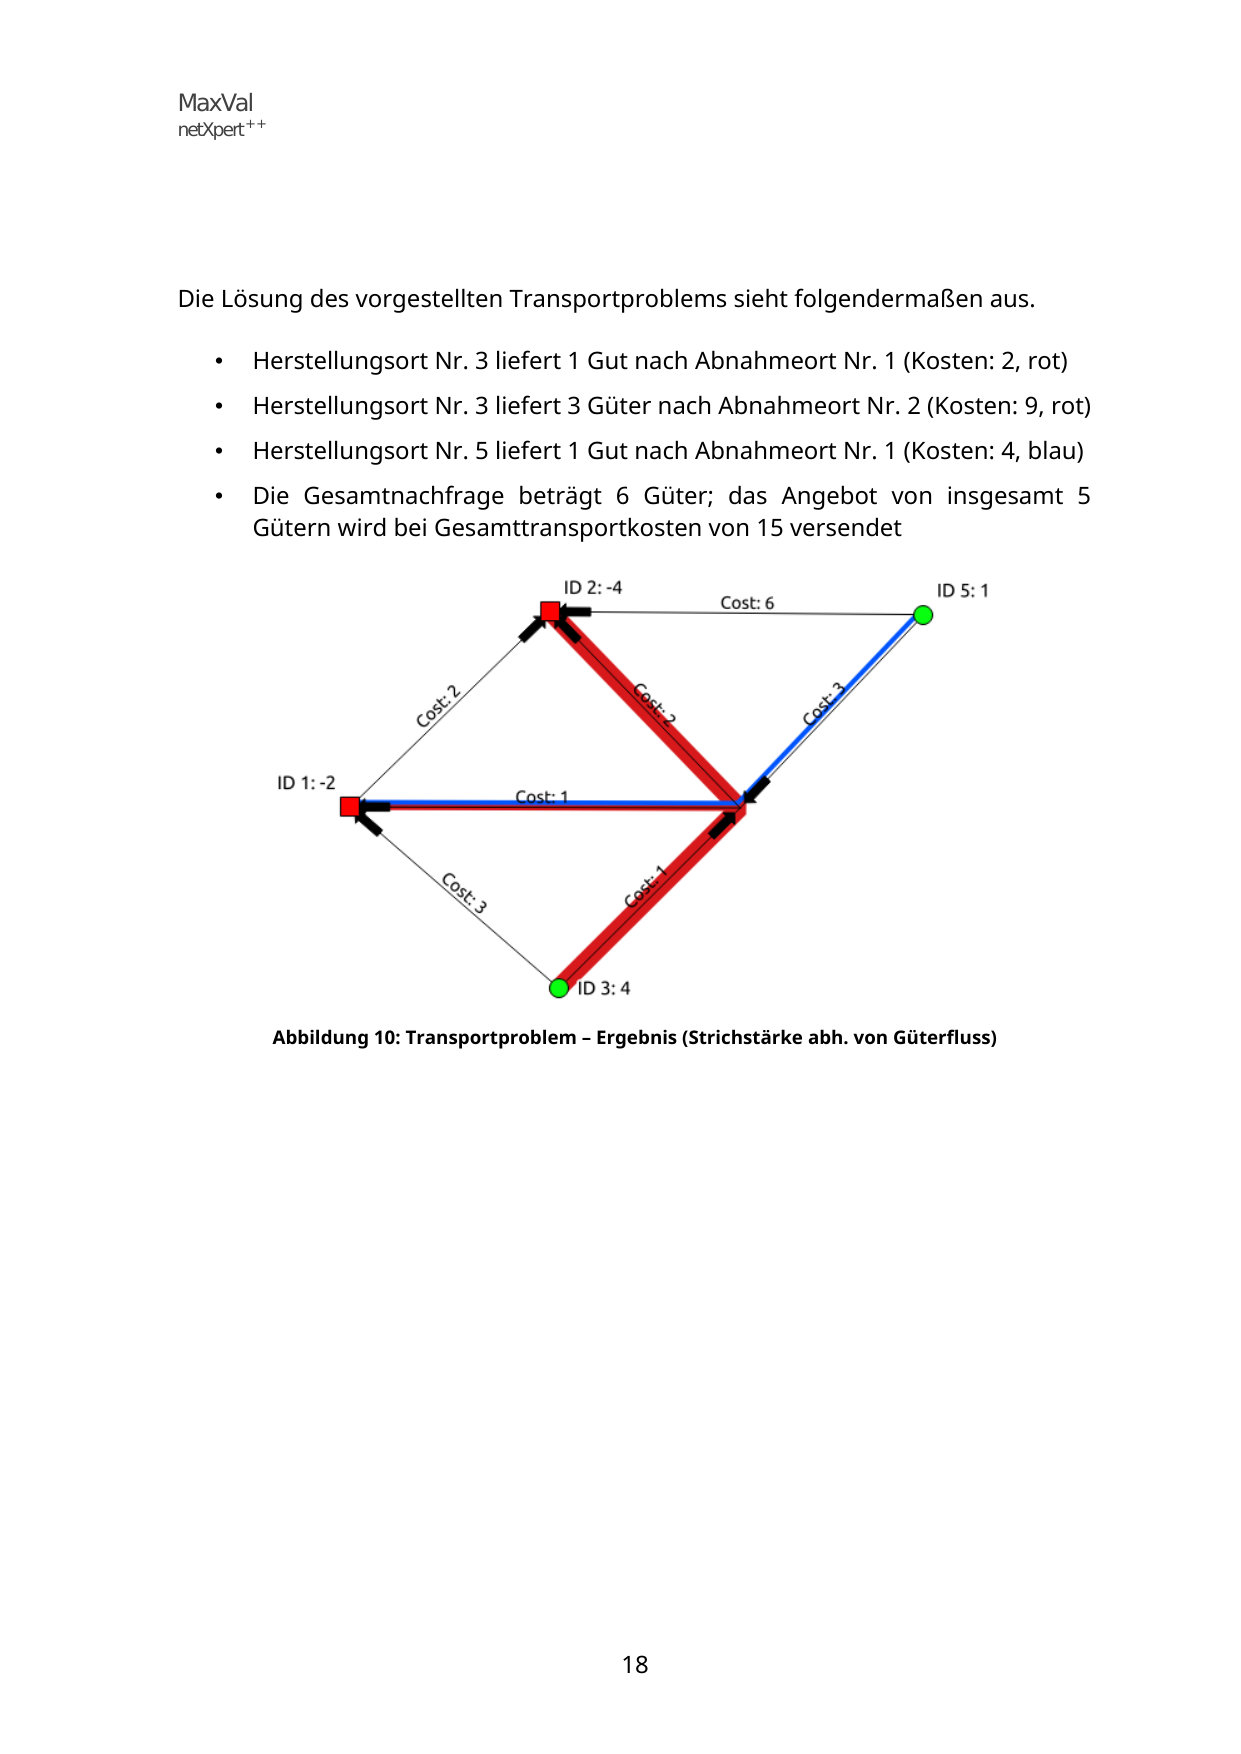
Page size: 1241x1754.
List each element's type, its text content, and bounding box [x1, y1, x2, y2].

list Herstellungsort Nr. 5 liefert 1 Gut nach Abnahmeort Nr. 1 (Kosten: 4, blau) [215, 433, 1092, 466]
text Die Lösung des vorgestellten Transportproblems sieht folgendermaßen aus. [177, 282, 1092, 314]
list Herstellungsort Nr. 3 liefert 3 Güter nach Abnahmeort Nr. 2 (Kosten: 9, rot) [215, 388, 1092, 421]
picture [273, 556, 997, 1025]
list Herstellungsort Nr. 3 liefert 1 Gut nach Abnahmeort Nr. 1 (Kosten: 2, rot) [215, 343, 1092, 376]
text Abbildung 10: Transportproblem – Ergebnis (Strichstärke abh. von Güterfluss) [183, 556, 1087, 1050]
list Die Gesamtnachfrage beträgt 6 Güter; das Angebot von insgesamt 5 Gütern wird bei Gesamttransportkosten von 15 versendet [215, 478, 1092, 544]
